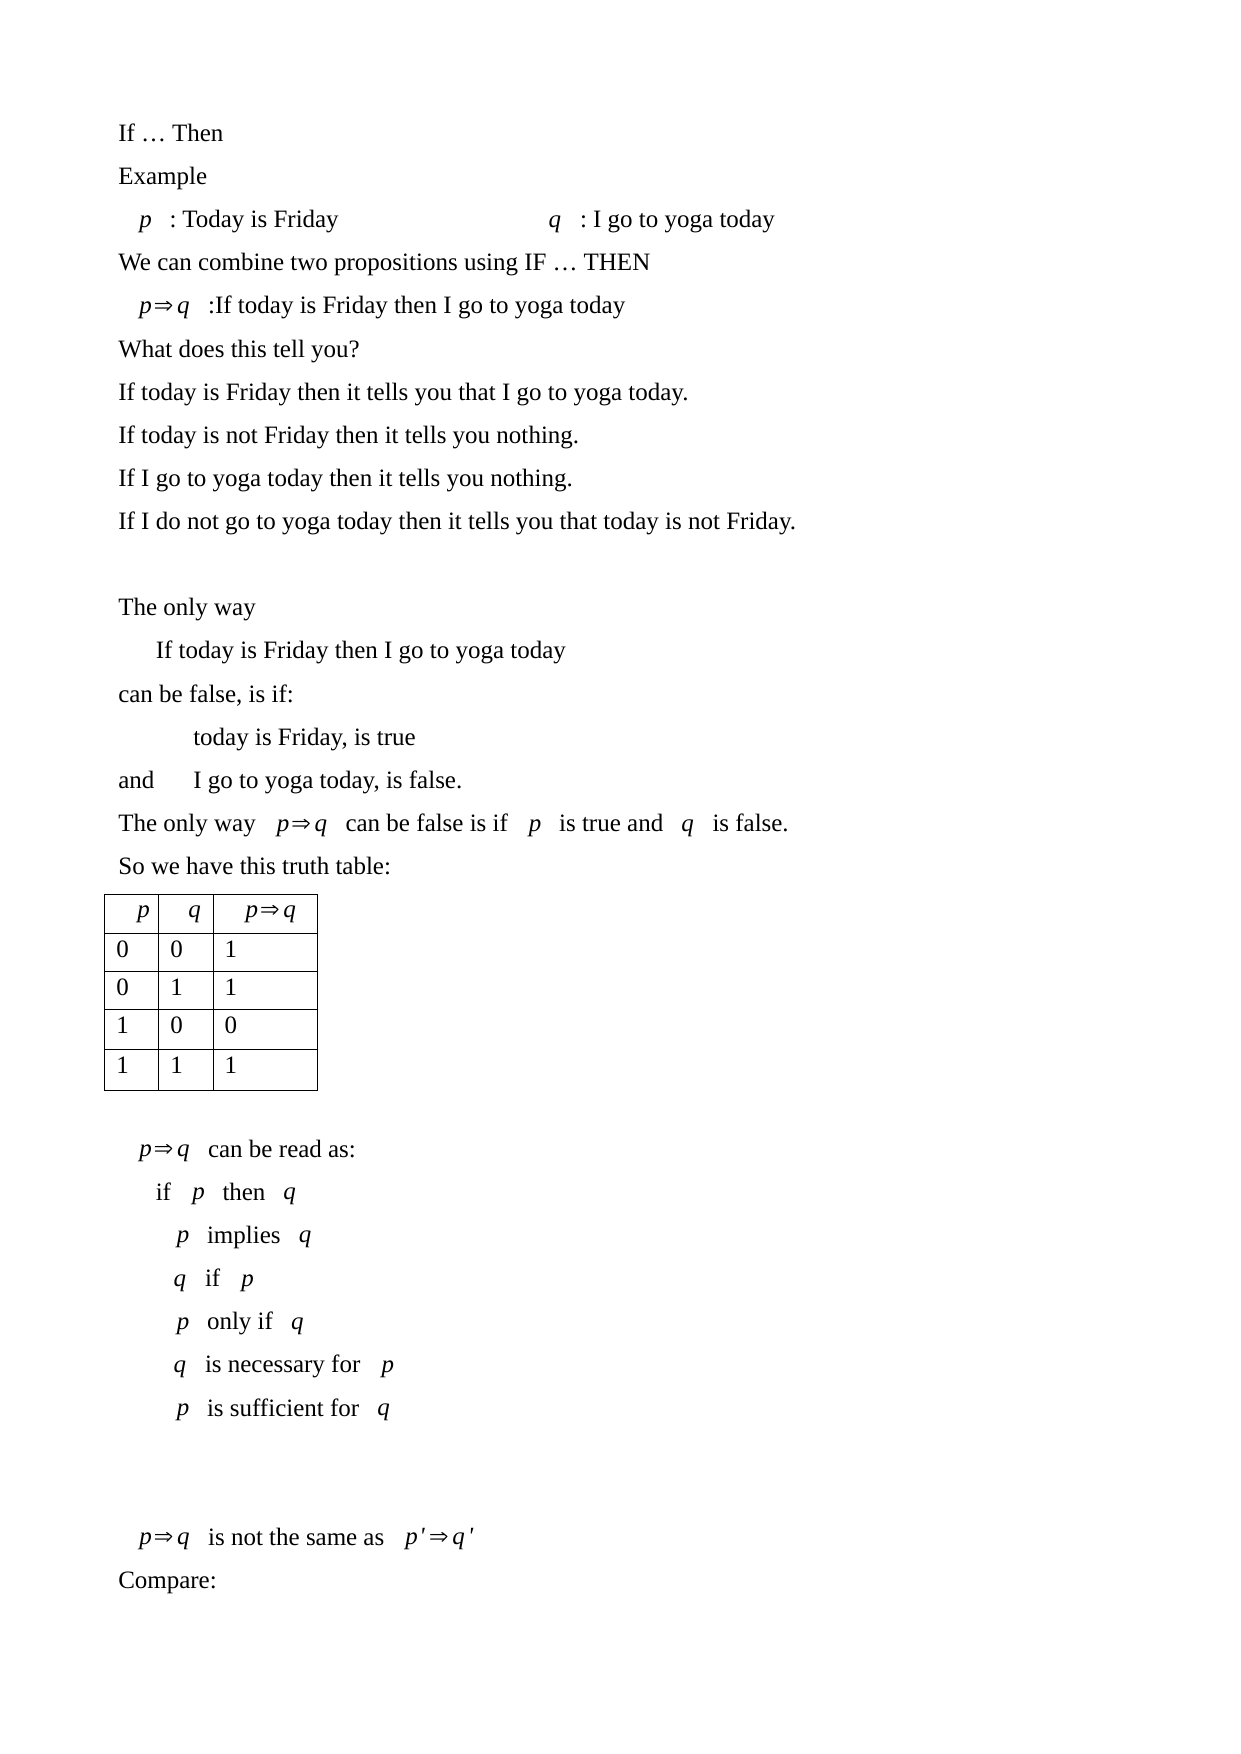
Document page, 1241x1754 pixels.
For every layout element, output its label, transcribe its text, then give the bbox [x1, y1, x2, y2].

table_cell 1 [159, 1050, 213, 1090]
table_cell 1 [214, 934, 317, 971]
table_cell 0 [105, 934, 158, 971]
table_cell 0 [105, 972, 158, 1009]
table_cell 1 [105, 1010, 158, 1049]
text If … Then [118, 118, 1122, 147]
text If today is Friday then I go to yoga today [118, 636, 1122, 664]
table_header [214, 895, 317, 933]
text implies [118, 1220, 1122, 1249]
text Compare: [118, 1565, 1122, 1594]
text is not the same as [118, 1522, 1122, 1551]
text : Today is Friday : I go to yoga today [118, 204, 1122, 233]
text If today is Friday then it tells you that I go to yoga today. [118, 377, 1122, 406]
text is necessary for [118, 1349, 1122, 1378]
text So we have this truth table: [118, 851, 1122, 880]
text The only way [118, 592, 1122, 621]
text If today is not Friday then it tells you nothing. [118, 420, 1122, 449]
table_cell 0 [159, 934, 213, 971]
text ifthen [118, 1177, 1122, 1206]
text only if [118, 1306, 1122, 1335]
text if [118, 1263, 1122, 1292]
table_cell 0 [214, 1010, 317, 1049]
text can be false, is if: [118, 679, 1122, 707]
text :If today is Friday then I go to yoga today [118, 291, 1122, 319]
text Example [118, 161, 1122, 190]
text If I go to yoga today then it tells you nothing. [118, 463, 1122, 492]
text can be read as: [118, 1134, 1122, 1163]
table_cell 0 [159, 1010, 213, 1049]
table_cell 1 [214, 1050, 317, 1090]
table_cell 1 [159, 972, 213, 1009]
text is sufficient for [118, 1393, 1122, 1421]
text If I do not go to yoga today then it tells you that today is not Friday. [118, 506, 1122, 535]
text The only waycan be false is ifis true andis false. [118, 808, 1122, 837]
text and I go to yoga today, is false. [118, 765, 1122, 794]
table_header [159, 895, 213, 933]
table_cell 1 [105, 1050, 158, 1090]
table_header [105, 895, 158, 933]
table_cell 1 [214, 972, 317, 1009]
text today is Friday, is true [118, 722, 1122, 751]
text We can combine two propositions using IF … THEN [118, 247, 1122, 276]
text What does this tell you? [118, 334, 1122, 362]
